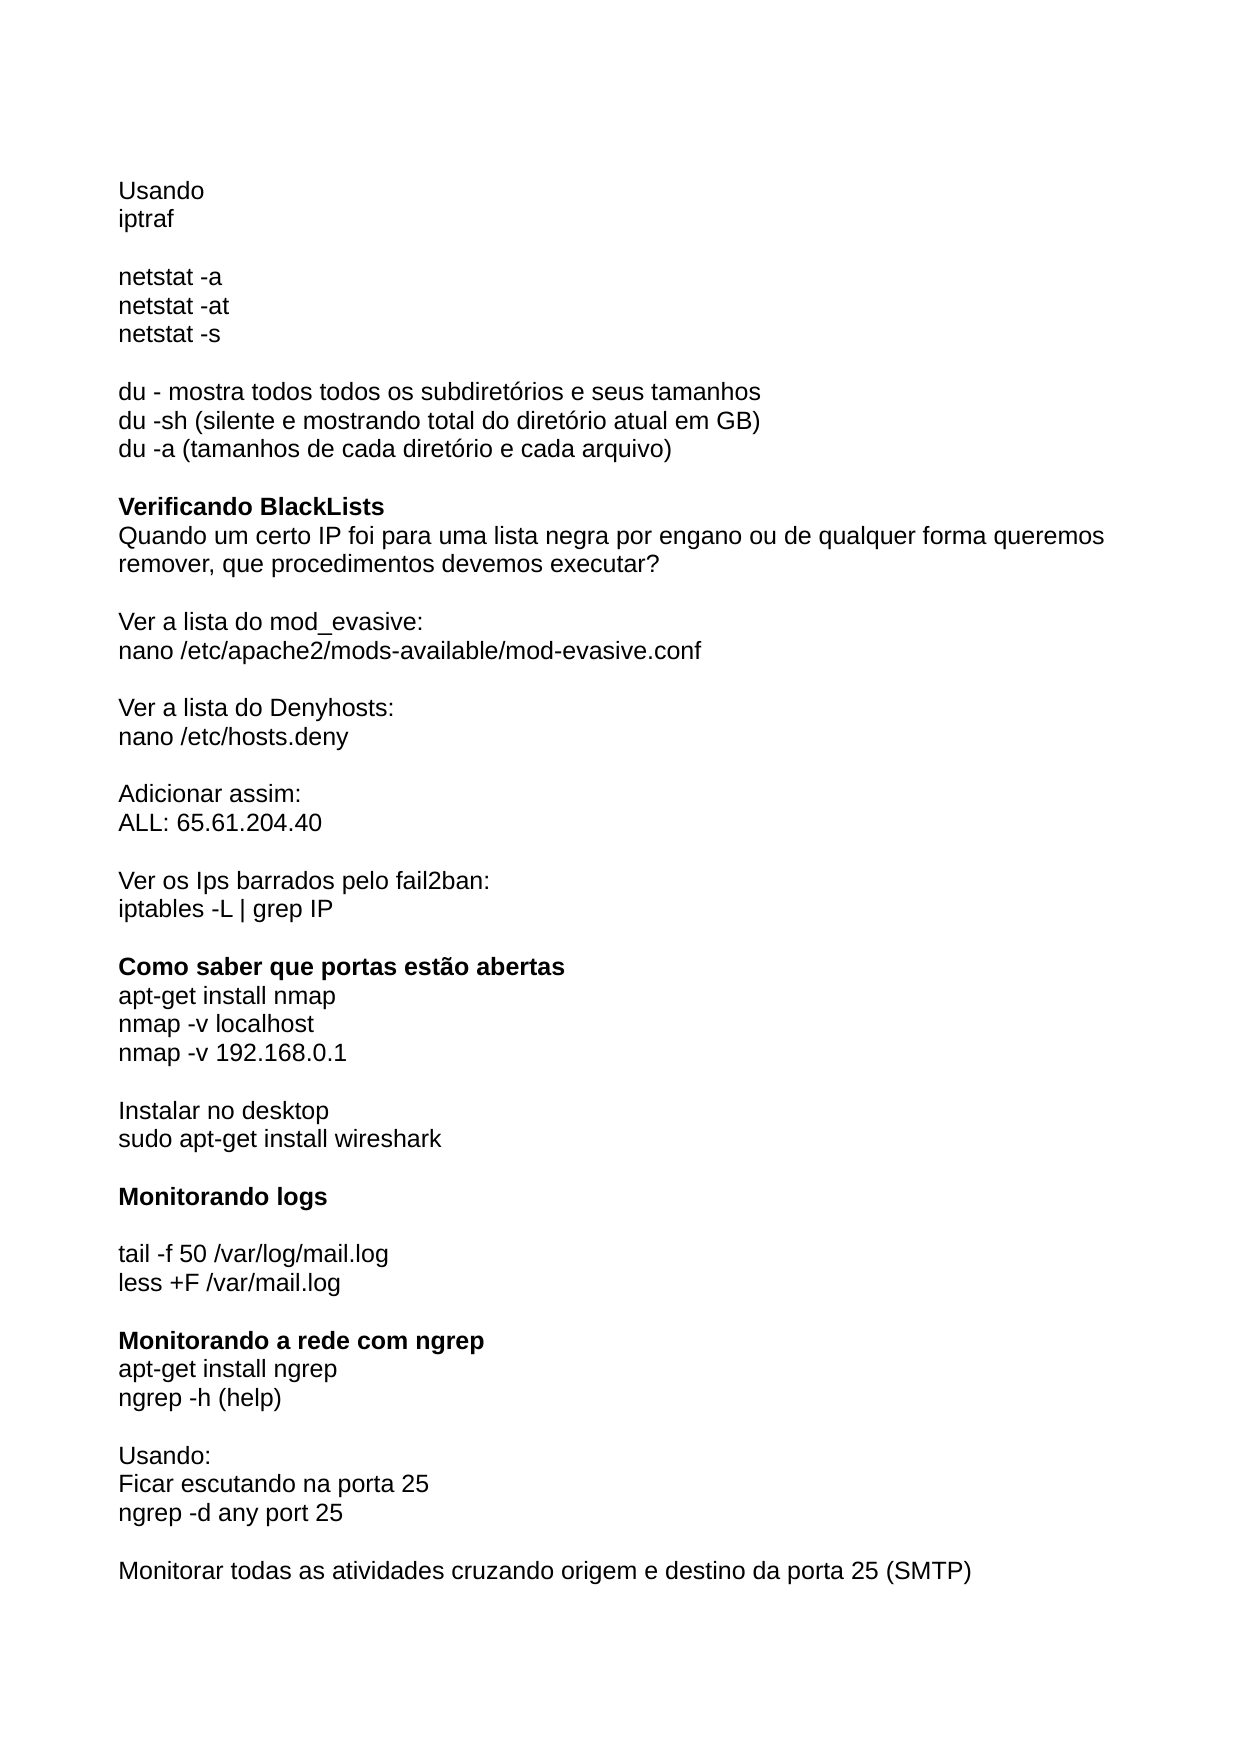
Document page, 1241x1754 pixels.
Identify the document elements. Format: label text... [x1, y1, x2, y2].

text Monitorando logs [118, 1182, 1122, 1211]
text Ficar escutando na porta 25 [118, 1469, 1122, 1498]
text du - mostra todos todos os subdiretórios e seus tamanhos [118, 377, 1122, 406]
text ngrep -d any port 25 [118, 1498, 1122, 1527]
text Usando [118, 176, 1122, 204]
text Ver a lista do Denyhosts: [118, 693, 1122, 722]
text netstat -a [118, 262, 1122, 291]
text du -sh (silente e mostrando total do diretório atual em GB) [118, 406, 1122, 434]
text Ver os Ips barrados pelo fail2ban: [118, 866, 1122, 894]
text nmap -v 192.168.0.1 [118, 1038, 1122, 1067]
text Quando um certo IP foi para uma lista negra por engano ou de qualquer forma queremos remover, que procedimentos devemos executar? [118, 521, 1122, 578]
text iptables -L | grep IP [118, 894, 1122, 923]
text apt-get install nmap [118, 981, 1122, 1009]
text apt-get install ngrep [118, 1354, 1122, 1383]
text iptraf [118, 204, 1122, 233]
text Verificando BlackLists [118, 492, 1122, 521]
text netstat -at [118, 291, 1122, 319]
text nano /etc/apache2/mods-available/mod-evasive.conf [118, 636, 1122, 664]
text Monitorar todas as atividades cruzando origem e destino da porta 25 (SMTP) [118, 1556, 1122, 1584]
text nmap -v localhost [118, 1009, 1122, 1038]
text Monitorando a rede com ngrep [118, 1326, 1122, 1354]
text ALL: 65.61.204.40 [118, 808, 1122, 837]
text nano /etc/hosts.deny [118, 722, 1122, 751]
text Usando: [118, 1441, 1122, 1469]
text Instalar no desktop [118, 1096, 1122, 1124]
text sudo apt-get install wireshark [118, 1124, 1122, 1153]
text ngrep -h (help) [118, 1383, 1122, 1412]
text Adicionar assim: [118, 779, 1122, 808]
text less +F /var/mail.log [118, 1268, 1122, 1297]
text Ver a lista do mod_evasive: [118, 607, 1122, 636]
text netstat -s [118, 319, 1122, 348]
text du -a (tamanhos de cada diretório e cada arquivo) [118, 434, 1122, 463]
text Como saber que portas estão abertas [118, 952, 1122, 981]
text tail -f 50 /var/log/mail.log [118, 1239, 1122, 1268]
